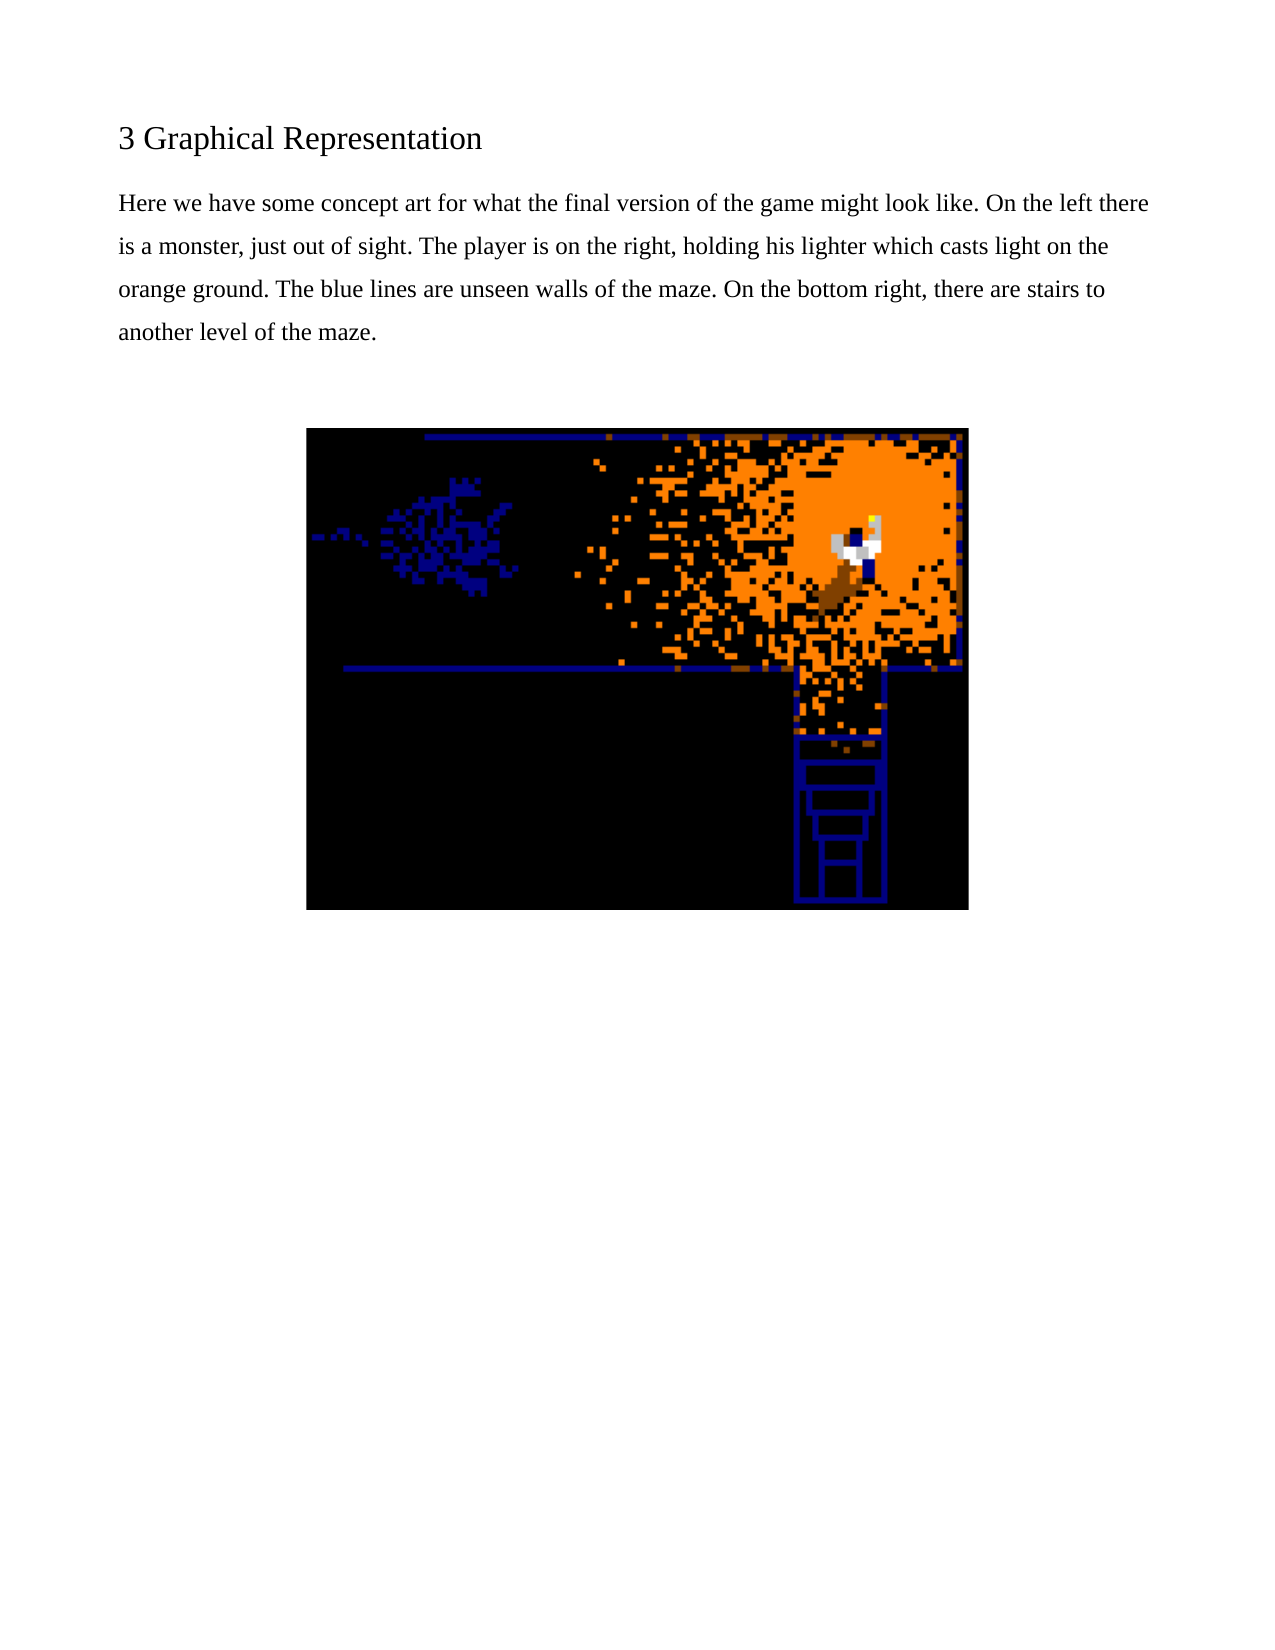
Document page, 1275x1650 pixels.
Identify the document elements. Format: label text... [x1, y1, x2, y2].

text Here we have some concept art for what the final version of the game might look like. On the left there is a monster, just out of sight. The player is on the right, holding his lighter which casts light on the orange ground. The blue lines are unseen walls of the maze. On the bottom right, there are stairs to another level of the maze. [118, 188, 1157, 346]
text 3 Graphical Representation [118, 118, 1157, 156]
